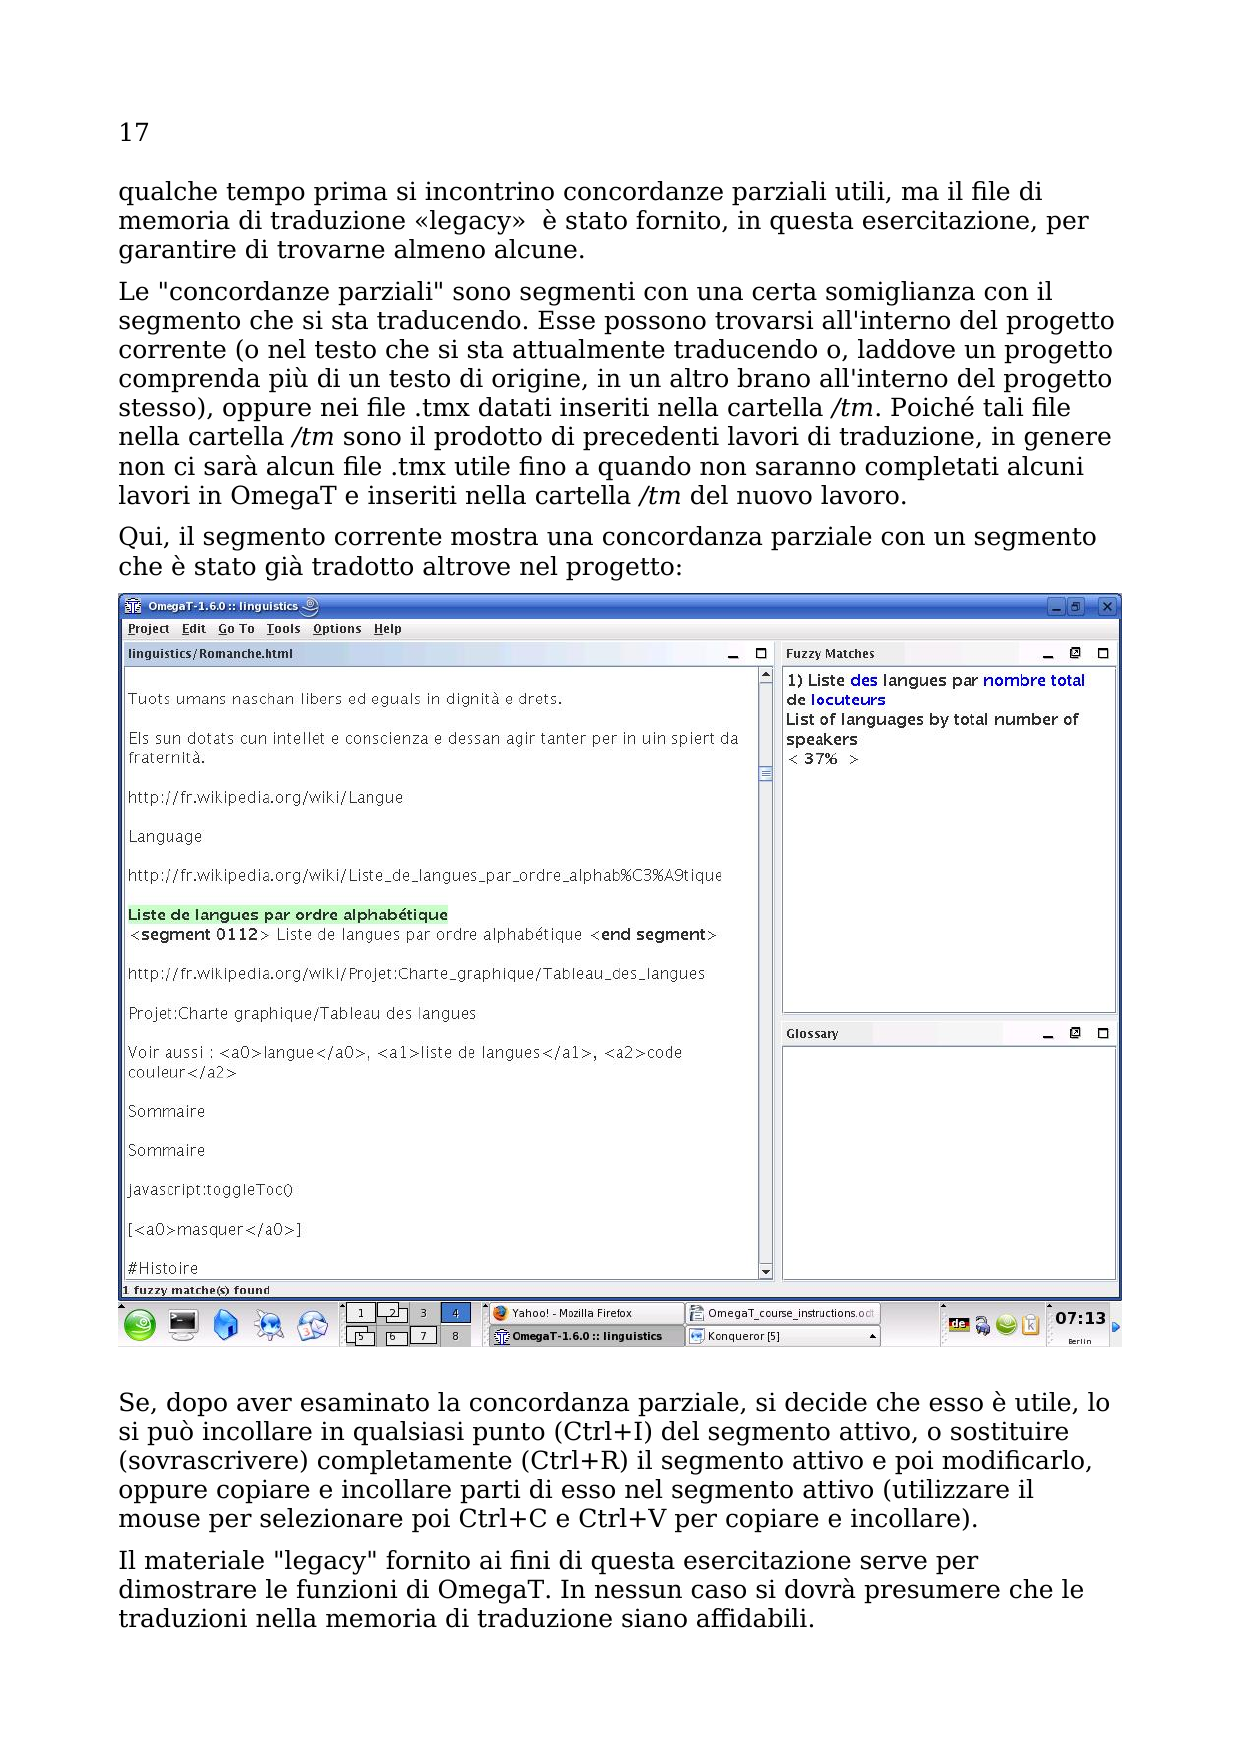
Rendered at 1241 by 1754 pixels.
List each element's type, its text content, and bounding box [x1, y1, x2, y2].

text Le "concordanze parziali" sono segmenti con una certa somiglianza con il segmento che si sta traducendo. Esse possono trovarsi all'interno del progetto corrente (o nel testo che si sta attualmente traducendo o, laddove un progetto comprenda più di un testo di origine, in un altro brano all'interno del progetto stesso), oppure nei file .tmx datati inseriti nella cartella /tm. Poiché tali file nella cartella /tm sono il prodotto di precedenti lavori di traduzione, in genere non ci sarà alcun file .tmx utile fino a quando non saranno completati alcuni lavori in OmegaT e inseriti nella cartella /tm del nuovo lavoro. [118, 277, 1122, 510]
text qualche tempo prima si incontrino concordanze parziali utili, ma il file di memoria di traduzione «legacy» è stato fornito, in questa esercitazione, per garantire di trovarne almeno alcune. [118, 177, 1122, 264]
text Se, dopo aver esaminato la concordanza parziale, si decide che esso è utile, lo si può incollare in qualsiasi punto (Ctrl+I) del segmento attivo, o sostituire (sovrascrivere) completamente (Ctrl+R) il segmento attivo e poi modificarlo, oppure copiare e incollare parti di esso nel segmento attivo (utilizzare il mouse per selezionare poi Ctrl+C e Ctrl+V per copiare e incollare). [118, 1388, 1122, 1534]
picture [118, 593, 1122, 1347]
text Qui, il segmento corrente mostra una concordanza parziale con un segmento che è stato già tradotto altrove nel progetto: [118, 523, 1122, 581]
text Il materiale "legacy" fornito ai fini di questa esercitazione serve per dimostrare le funzioni di OmegaT. In nessun caso si dovrà presumere che le traduzioni nella memoria di traduzione siano affidabili. [118, 1546, 1122, 1634]
